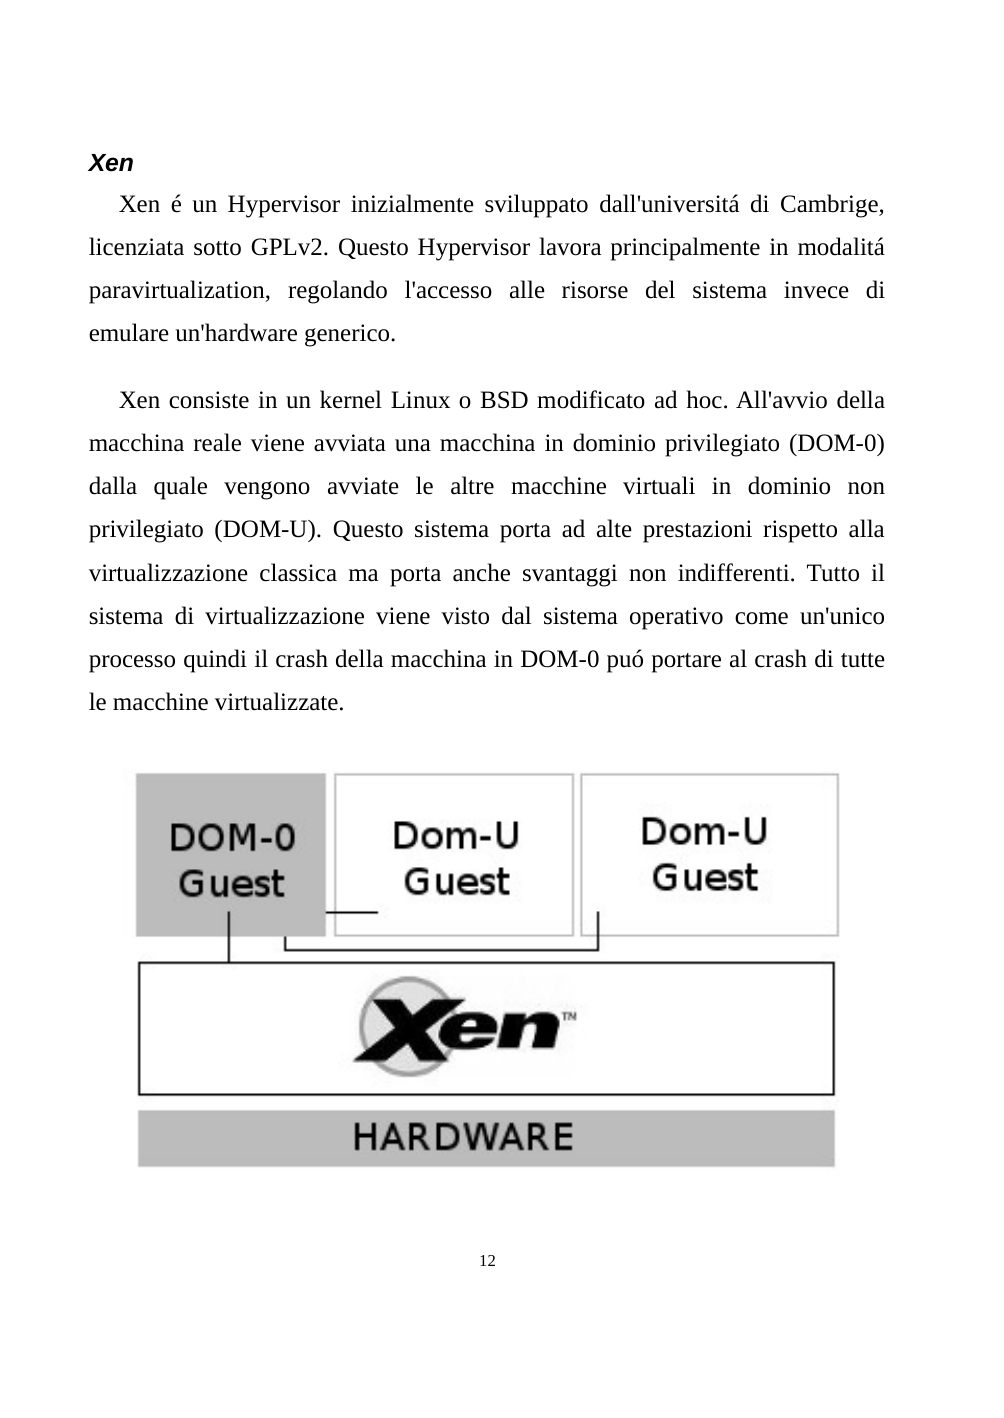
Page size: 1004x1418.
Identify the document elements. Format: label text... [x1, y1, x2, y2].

subtitle Xen [88, 148, 886, 176]
text Xen é un Hypervisor inizialmente sviluppato dall'universitá di Cambrige, licenziata sotto GPLv2. Questo Hypervisor lavora principalmente in modalitá paravirtualization, regolando l'accesso alle risorse del sistema invece di emulare un'hardware generico. [88, 189, 886, 347]
text Xen consiste in un kernel Linux o BSD modificato ad hoc. All'avvio della macchina reale viene avviata una macchina in dominio privilegiato (DOM-0) dalla quale vengono avviate le altre macchine virtuali in dominio non privilegiato (DOM-U). Questo sistema porta ad alte prestazioni rispetto alla virtualizzazione classica ma porta anche svantaggi non indifferenti. Tutto il sistema di virtualizzazione viene visto dal sistema operativo come un'unico processo quindi il crash della macchina in DOM-0 puó portare al crash di tutte le macchine virtualizzate. [88, 385, 886, 716]
picture [122, 754, 852, 1182]
